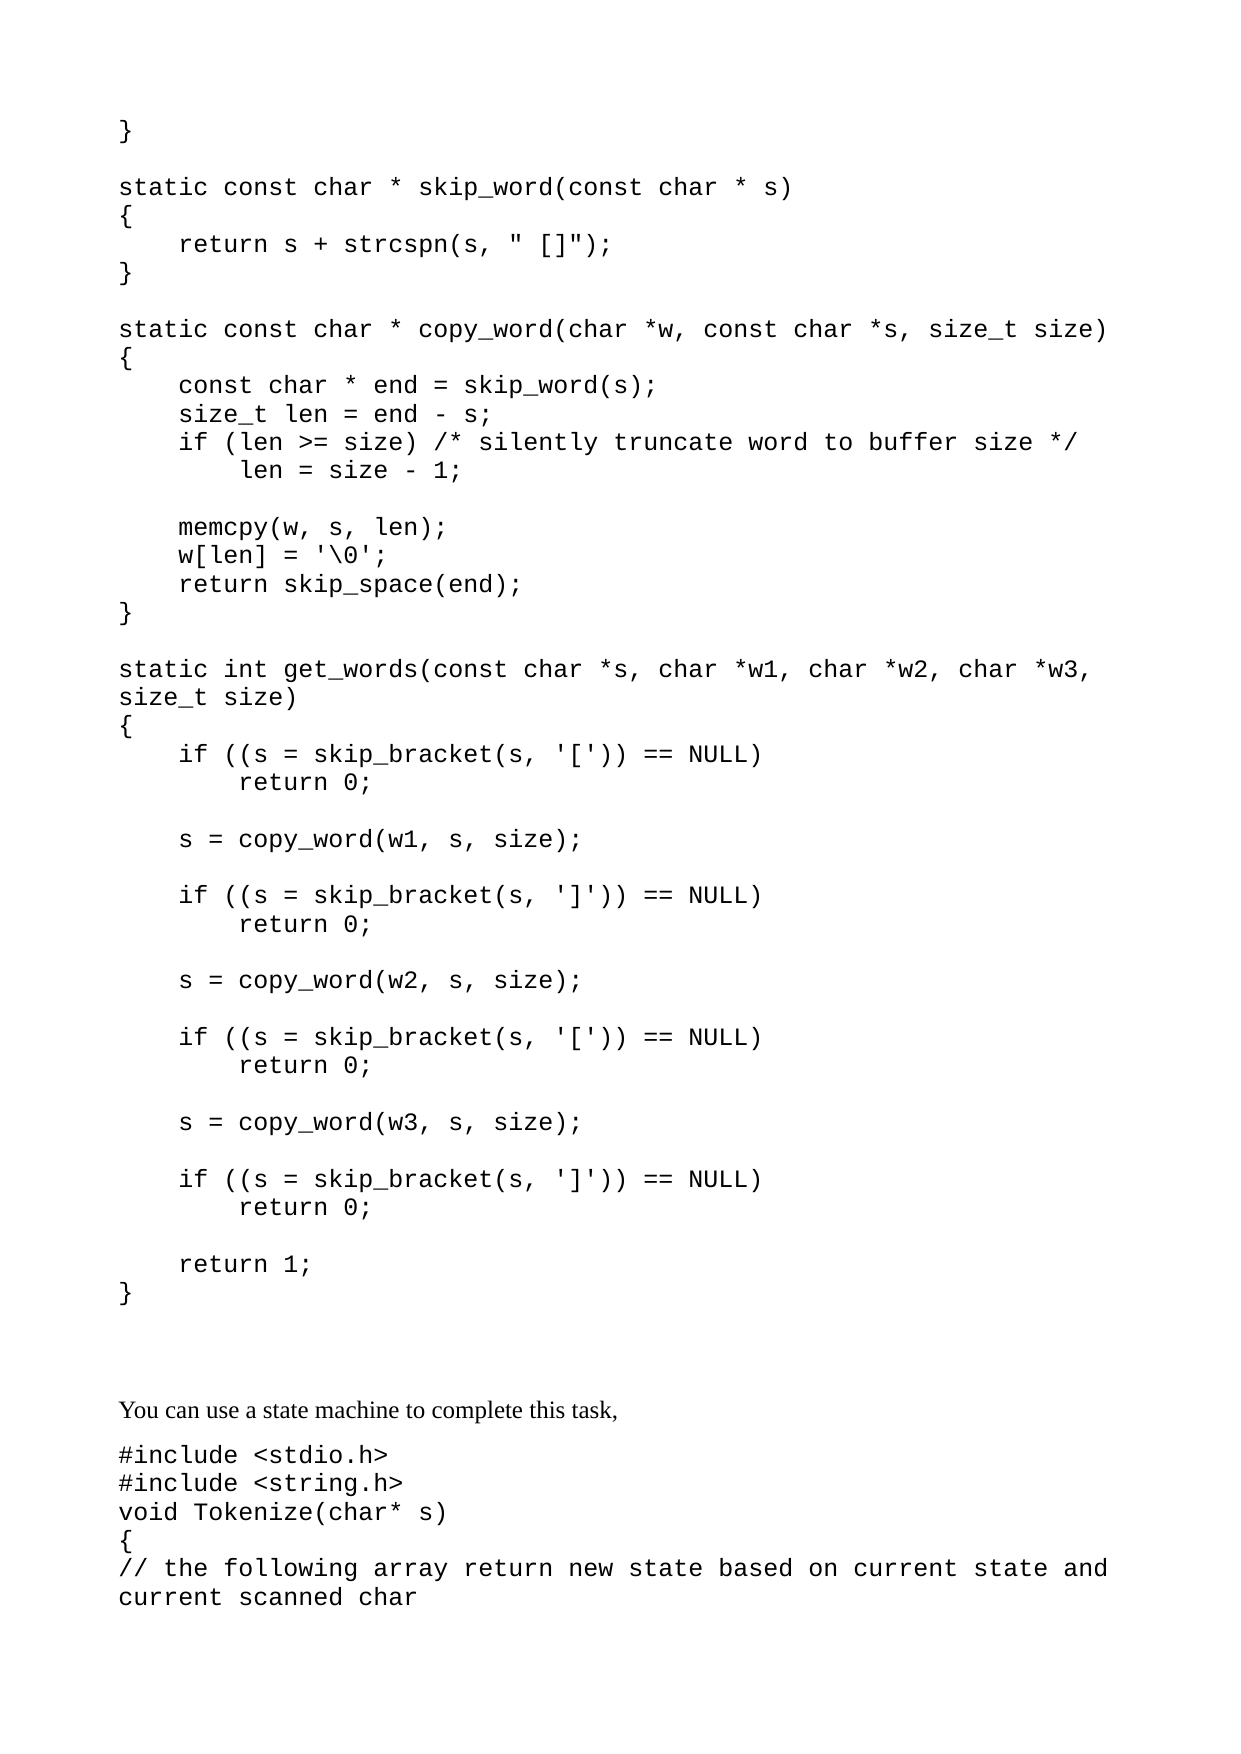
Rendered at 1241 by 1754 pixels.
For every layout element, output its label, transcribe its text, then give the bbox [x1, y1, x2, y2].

text return s + strcspn(s, " []"); [118, 231, 1122, 260]
text s = copy_word(w1, s, size); [118, 826, 1122, 855]
text } [118, 600, 1122, 628]
text w[len] = '\0'; [118, 543, 1122, 571]
text size_t len = end - s; [118, 401, 1122, 430]
text return 0; [118, 770, 1122, 798]
text s = copy_word(w3, s, size); [118, 1110, 1122, 1138]
text if ((s = skip_bracket(s, ']')) == NULL) [118, 883, 1122, 911]
text } [118, 1280, 1122, 1308]
text { [118, 345, 1122, 373]
text len = size - 1; [118, 458, 1122, 486]
text return 0; [118, 1195, 1122, 1223]
text if ((s = skip_bracket(s, '[')) == NULL) [118, 1025, 1122, 1053]
text { [118, 1528, 1122, 1556]
text s = copy_word(w2, s, size); [118, 968, 1122, 996]
text static const char * copy_word(char *w, const char *s, size_t size) [118, 316, 1122, 345]
text void Tokenize(char* s) [118, 1499, 1122, 1528]
text memcpy(w, s, len); [118, 515, 1122, 543]
text if ((s = skip_bracket(s, '[')) == NULL) [118, 741, 1122, 770]
text return 1; [118, 1251, 1122, 1280]
text if (len >= size) /* silently truncate word to buffer size */ [118, 430, 1122, 458]
text } [118, 118, 1122, 146]
text { [118, 713, 1122, 741]
text } [118, 260, 1122, 288]
text You can use a state machine to complete this task, [118, 1395, 1122, 1424]
text if ((s = skip_bracket(s, ']')) == NULL) [118, 1166, 1122, 1195]
text { [118, 203, 1122, 231]
text static int get_words(const char *s, char *w1, char *w2, char *w3, size_t size) [118, 656, 1122, 713]
text #include <stdio.h> [118, 1443, 1122, 1471]
text return 0; [118, 1053, 1122, 1081]
text #include <string.h> [118, 1471, 1122, 1499]
text static const char * skip_word(const char * s) [118, 175, 1122, 203]
text const char * end = skip_word(s); [118, 373, 1122, 401]
text return 0; [118, 911, 1122, 940]
text // the following array return new state based on current state and current scanned char [118, 1556, 1122, 1613]
text return skip_space(end); [118, 571, 1122, 600]
